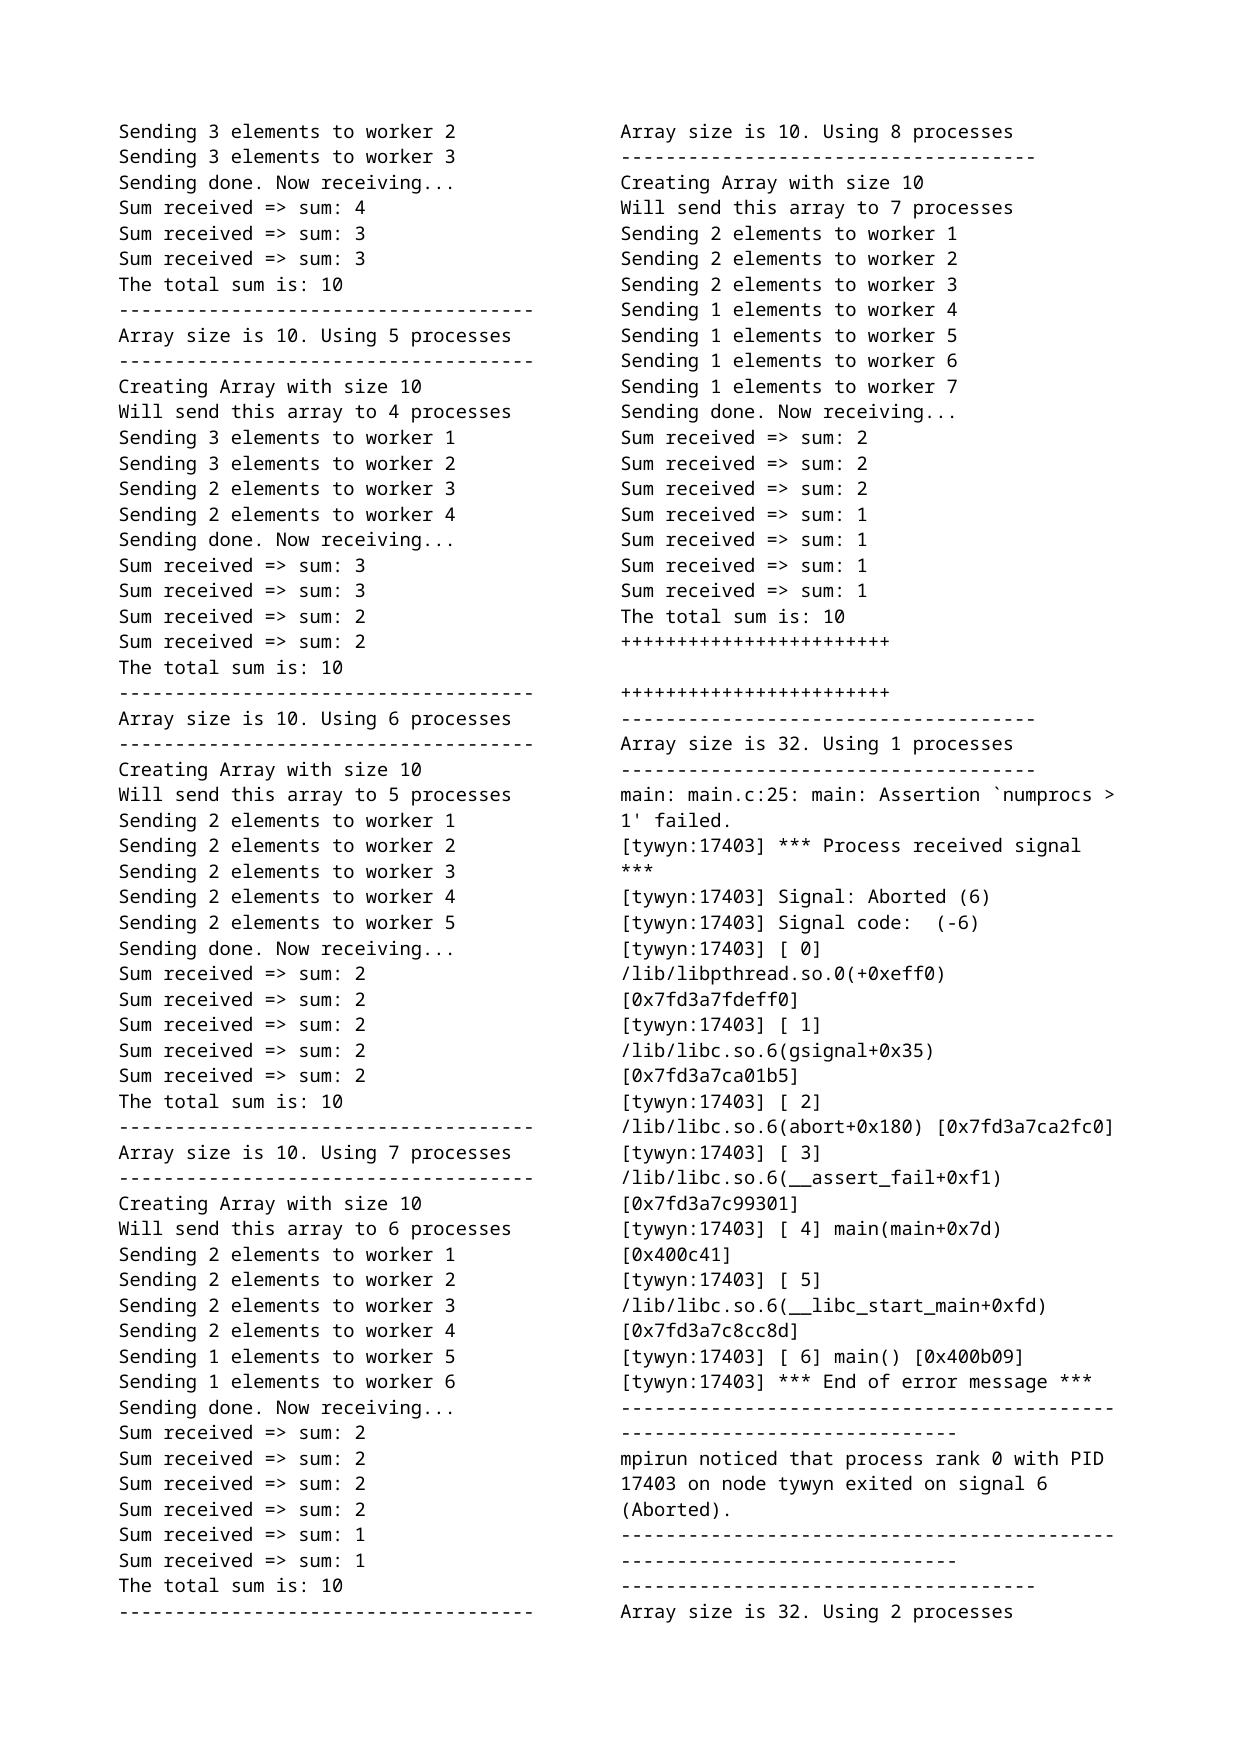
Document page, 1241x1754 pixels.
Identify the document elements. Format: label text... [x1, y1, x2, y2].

text Sending 2 elements to worker 2 [118, 833, 620, 858]
text Creating Array with size 10 [118, 373, 620, 399]
text Sum received => sum: 1 [620, 526, 1122, 552]
text Sending 1 elements to worker 6 [620, 348, 1122, 373]
text [tywyn:17403] [ 3] /lib/libc.so.6(__assert_fail+0xf1) [0x7fd3a7c99301] [620, 1139, 1122, 1216]
text [tywyn:17403] [ 0] /lib/libpthread.so.0(+0xeff0) [0x7fd3a7fdeff0] [620, 935, 1122, 1011]
text ++++++++++++++++++++++++ [620, 679, 1122, 705]
text Will send this array to 7 processes [620, 195, 1122, 220]
text Will send this array to 5 processes [118, 782, 620, 807]
text ------------------------------------- [118, 731, 620, 756]
text [tywyn:17403] [ 4] main(main+0x7d) [0x400c41] [620, 1216, 1122, 1267]
text Sending done. Now receiving... [118, 169, 620, 195]
text Array size is 10. Using 5 processes [118, 322, 620, 348]
text Sending 1 elements to worker 4 [620, 297, 1122, 322]
text Sending 3 elements to worker 2 [118, 118, 620, 144]
text Sending 2 elements to worker 1 [118, 1241, 620, 1267]
text Sending 2 elements to worker 1 [620, 220, 1122, 246]
text Sum received => sum: 3 [118, 552, 620, 577]
text Sending 2 elements to worker 4 [118, 1318, 620, 1343]
text The total sum is: 10 [118, 1088, 620, 1113]
text Sending done. Now receiving... [118, 935, 620, 960]
text Array size is 10. Using 6 processes [118, 705, 620, 731]
text Array size is 10. Using 7 processes [118, 1139, 620, 1164]
text Sum received => sum: 1 [620, 577, 1122, 603]
text [tywyn:17403] *** Process received signal *** [620, 833, 1122, 884]
text Array size is 32. Using 1 processes [620, 731, 1122, 756]
text Will send this array to 4 processes [118, 399, 620, 424]
text Sending done. Now receiving... [118, 1394, 620, 1420]
text ------------------------------------- [620, 1573, 1122, 1598]
text [tywyn:17403] Signal code: (-6) [620, 909, 1122, 935]
text Sending 3 elements to worker 1 [118, 424, 620, 450]
text Sum received => sum: 2 [118, 1011, 620, 1037]
text ------------------------------------- [118, 297, 620, 322]
text Sending 3 elements to worker 3 [118, 144, 620, 169]
text ------------------------------------- [118, 348, 620, 373]
text Array size is 32. Using 2 processes [620, 1598, 1122, 1624]
text Creating Array with size 10 [118, 756, 620, 782]
text Sum received => sum: 1 [620, 552, 1122, 577]
text Sum received => sum: 2 [118, 1037, 620, 1062]
text Sending 2 elements to worker 4 [118, 501, 620, 526]
text Sum received => sum: 1 [118, 1547, 620, 1573]
text ------------------------------------- [620, 144, 1122, 169]
text Sum received => sum: 2 [118, 603, 620, 628]
text The total sum is: 10 [118, 271, 620, 297]
text Sending 2 elements to worker 1 [118, 807, 620, 833]
text Sum received => sum: 2 [118, 628, 620, 654]
text Sending 2 elements to worker 2 [620, 246, 1122, 271]
text Sum received => sum: 4 [118, 195, 620, 220]
text mpirun noticed that process rank 0 with PID 17403 on node tywyn exited on signal 6 (Aborted). [620, 1445, 1122, 1522]
text Sum received => sum: 2 [620, 424, 1122, 450]
text [tywyn:17403] *** End of error message *** [620, 1369, 1122, 1394]
text Sending done. Now receiving... [620, 399, 1122, 424]
text ------------------------------------- [620, 705, 1122, 731]
text Sending done. Now receiving... [118, 526, 620, 552]
text [tywyn:17403] [ 5] /lib/libc.so.6(__libc_start_main+0xfd) [0x7fd3a7c8cc8d] [620, 1267, 1122, 1343]
text Sum received => sum: 1 [118, 1522, 620, 1547]
text Sending 2 elements to worker 3 [118, 475, 620, 501]
text Sending 2 elements to worker 2 [118, 1267, 620, 1292]
text Sum received => sum: 2 [620, 475, 1122, 501]
text main: main.c:25: main: Assertion `numprocs > 1' failed. [620, 782, 1122, 833]
text Sum received => sum: 2 [118, 960, 620, 986]
text Sending 2 elements to worker 4 [118, 884, 620, 909]
text Creating Array with size 10 [620, 169, 1122, 195]
text ------------------------------------- [118, 1164, 620, 1190]
text [tywyn:17403] [ 2] /lib/libc.so.6(abort+0x180) [0x7fd3a7ca2fc0] [620, 1088, 1122, 1139]
text [tywyn:17403] [ 6] main() [0x400b09] [620, 1343, 1122, 1369]
text ++++++++++++++++++++++++ [620, 628, 1122, 654]
text Sum received => sum: 1 [620, 501, 1122, 526]
text Sum received => sum: 2 [620, 450, 1122, 475]
text Sum received => sum: 2 [118, 1496, 620, 1522]
text Array size is 10. Using 8 processes [620, 118, 1122, 144]
text -------------------------------------------------------------------------- [620, 1394, 1122, 1445]
text Sending 2 elements to worker 3 [118, 1292, 620, 1318]
text Sending 1 elements to worker 6 [118, 1369, 620, 1394]
text Sending 1 elements to worker 7 [620, 373, 1122, 399]
text Will send this array to 6 processes [118, 1216, 620, 1241]
text The total sum is: 10 [620, 603, 1122, 628]
text Sum received => sum: 2 [118, 986, 620, 1011]
text ------------------------------------- [118, 1598, 620, 1624]
text Sum received => sum: 3 [118, 577, 620, 603]
text ------------------------------------- [118, 679, 620, 705]
text [tywyn:17403] Signal: Aborted (6) [620, 884, 1122, 909]
text Sending 1 elements to worker 5 [620, 322, 1122, 348]
text Sum received => sum: 2 [118, 1445, 620, 1471]
text Sum received => sum: 2 [118, 1420, 620, 1445]
text ------------------------------------- [620, 756, 1122, 782]
text Sum received => sum: 2 [118, 1471, 620, 1496]
text Sum received => sum: 3 [118, 246, 620, 271]
text Sending 2 elements to worker 5 [118, 909, 620, 935]
text Sum received => sum: 2 [118, 1062, 620, 1088]
text The total sum is: 10 [118, 654, 620, 679]
text Sending 2 elements to worker 3 [118, 858, 620, 884]
text Creating Array with size 10 [118, 1190, 620, 1216]
text Sending 2 elements to worker 3 [620, 271, 1122, 297]
text [tywyn:17403] [ 1] /lib/libc.so.6(gsignal+0x35) [0x7fd3a7ca01b5] [620, 1011, 1122, 1088]
text The total sum is: 10 [118, 1573, 620, 1598]
text Sending 1 elements to worker 5 [118, 1343, 620, 1369]
text Sending 3 elements to worker 2 [118, 450, 620, 475]
text ------------------------------------- [118, 1113, 620, 1139]
text -------------------------------------------------------------------------- [620, 1522, 1122, 1573]
text Sum received => sum: 3 [118, 220, 620, 246]
